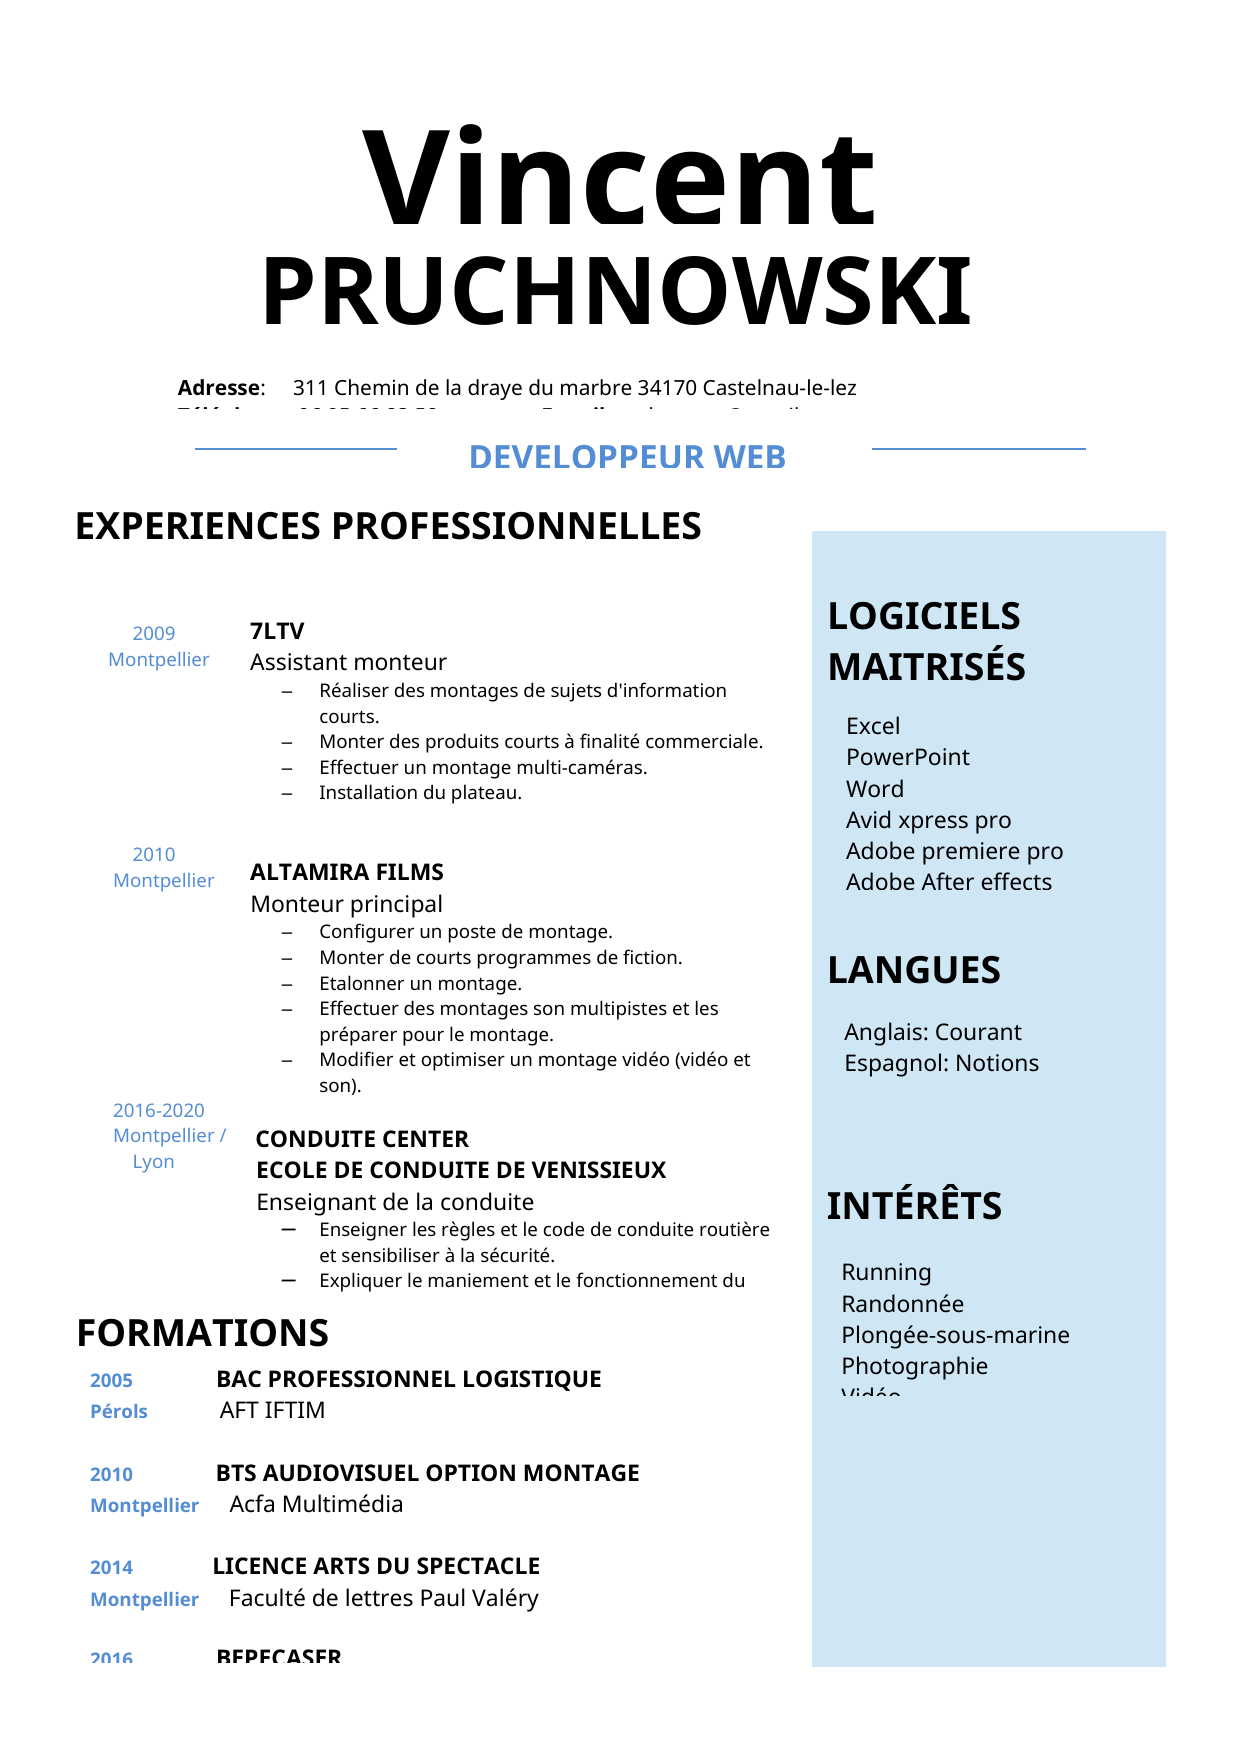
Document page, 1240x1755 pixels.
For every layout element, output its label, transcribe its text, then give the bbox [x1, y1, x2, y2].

text Running [841, 1256, 1117, 1288]
text Word [846, 773, 1134, 804]
text Montpellier Faculté de lettres Paul Valéry [90, 1582, 674, 1613]
text Espagnol: Notions [844, 1047, 1121, 1078]
text Téléphone: 06 95 66 83 58 E-mail: padseeyew@gmail.com [151, 402, 1097, 408]
list Réaliser des montages de sujets d'information courts. [282, 678, 774, 729]
text ECOLE DE CONDUITE DE VENISSIEUX [244, 1154, 774, 1185]
text Plongée-sous-marine [841, 1319, 1117, 1350]
text Photographie [841, 1350, 1117, 1381]
list Monter des produits courts à finalité commerciale. [282, 729, 774, 754]
text CONDUITE CENTER [244, 1123, 774, 1154]
text Anglais: Courant [844, 1016, 1121, 1047]
text 2010 BTS AUDIOVISUEL OPTION MONTAGE [90, 1457, 674, 1488]
text 2016 BEPECASER [90, 1642, 674, 1662]
text 7LTV [244, 615, 774, 646]
text 2009 [88, 620, 229, 646]
list Modifier et optimiser un montage vidéo (vidéo et son). [282, 1046, 774, 1097]
list Configurer un poste de montage. [282, 919, 774, 944]
list Effectuer des montages son multipistes et les préparer pour le montage. [282, 995, 774, 1046]
text 2014 LICENCE ARTS DU SPECTACLE [90, 1550, 674, 1582]
text Randonnée [841, 1288, 1117, 1319]
text Assistant monteur [244, 646, 738, 678]
text Adobe premiere pro [846, 835, 1134, 866]
text Enseignant de la conduite [244, 1185, 774, 1217]
list Enseigner les règles et le code de conduite routière et sensibiliser à la sécurité. [282, 1217, 774, 1268]
text Montpellier [88, 646, 229, 671]
text 2005 BAC PROFESSIONNEL LOGISTIQUE [90, 1363, 674, 1394]
text Montpellier Acfa Multimédia [90, 1488, 674, 1519]
text Avid xpress pro [846, 804, 1134, 835]
list Expliquer le maniement et le fonctionnement du véhicule. [282, 1268, 774, 1292]
text Monteur principal [244, 887, 774, 919]
list Etalonner un montage. [282, 970, 774, 995]
text Montpellier [88, 867, 229, 893]
text Pérols AFT IFTIM [90, 1394, 674, 1425]
text Adresse: 311 Chemin de la draye du marbre 34170 Castelnau-le-lez [151, 373, 1097, 402]
list Effectuer un montage multi-caméras. [282, 754, 774, 780]
text Montpellier / [88, 1122, 229, 1148]
text Vincent [15, 82, 1224, 244]
text Lyon [88, 1148, 229, 1173]
text Adobe After effects [846, 866, 1134, 889]
list Installation du plateau. [282, 780, 774, 805]
text Excel [846, 710, 1134, 741]
text ALTAMIRA FILMS [244, 856, 774, 887]
list Monter de courts programmes de fiction. [282, 944, 774, 970]
text Vidéo [841, 1381, 1117, 1396]
text 2016-2020 [88, 1097, 229, 1122]
text 2010 [88, 842, 229, 867]
text DEVELOPPEUR WEB [303, 434, 961, 468]
text PRUCHNOWSKI [41, 224, 1190, 339]
text PowerPoint [846, 741, 1134, 773]
